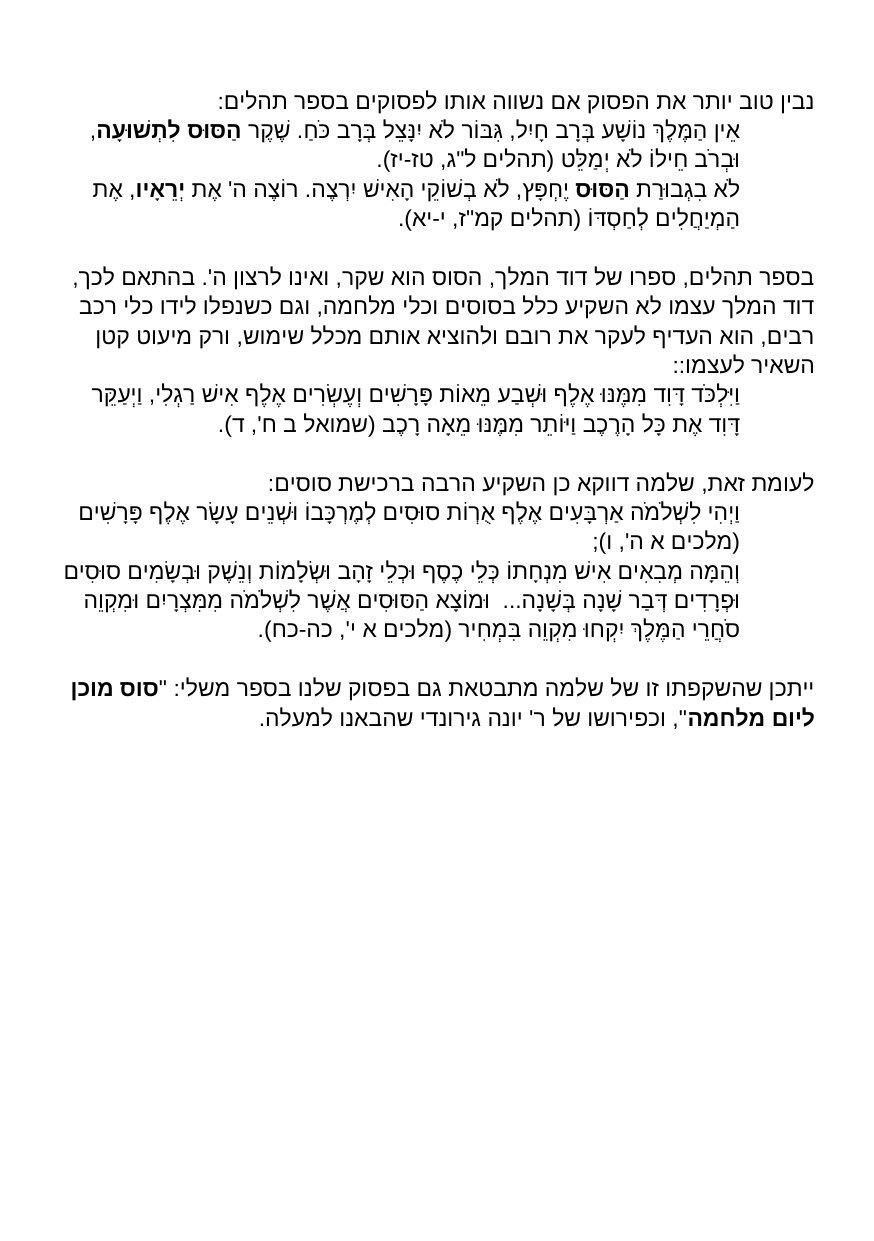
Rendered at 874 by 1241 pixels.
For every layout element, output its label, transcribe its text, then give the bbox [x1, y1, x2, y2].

text וְהֵמָּה מְבִאִים אִישׁ מִנְחָתוֹ כְּלֵי כֶסֶף וּכְלֵי זָהָב וּשְׂלָמוֹת וְנֵשֶׁק וּבְשָׂמִים סוּסִים וּפְרָדִים דְּבַר שָׁנָה בְּשָׁנָה... וּמוֹצָא הַסּוּסִים אֲשֶׁר לִשְׁלֹמֹה מִמִּצְרָיִם וּמִקְוֵה סֹחֲרֵי הַמֶּלֶךְ יִקְחוּ מִקְוֵה בִּמְחִיר (מלכים א י', כה-כח). [59, 558, 740, 643]
text וַיְהִי לִשְׁלֹמֹה אַרְבָּעִים אֶלֶף אֻרְו‍ֹת סוּסִים לְמֶרְכָּבוֹ וּשְׁנֵים עָשָׂר אֶלֶף פָּרָשִׁים (מלכים א ה', ו); [59, 499, 740, 554]
text בספר תהלים, ספרו של דוד המלך, הסוס הוא שקר, ואינו לרצון ה'. בהתאם לכך, דוד המלך עצמו לא השקיע כלל בסוסים וכלי מלחמה, וגם כשנפלו לידו כלי רכב רבים, הוא העדיף לעקר את רובם ולהוציא אותם מכלל שימוש, ורק מיעוט קטן השאיר לעצמו:: [59, 264, 815, 378]
text לֹא בִגְבוּרַת הַסּוּס יֶחְפָּץ, לֹא בְשׁוֹקֵי הָאִישׁ יִרְצֶה. רוֹצֶה ה' אֶת יְרֵאָיו, אֶת הַמְיַחֲלִים לְחַסְדּוֹ (תהלים קמ"ז, י-יא). [59, 176, 740, 231]
text אֵין הַמֶּלֶךְ נוֹשָׁע בְּרָב חָיִל, גִּבּוֹר לֹא יִנָּצֵל בְּרָב כֹּחַ. שֶׁקֶר הַסּוּס לִתְשׁוּעָה, וּבְרֹב חֵילוֹ לֹא יְמַלֵּט (תהלים ל"ג, טז-יז). [59, 118, 740, 173]
text וַיִּלְכֹּד דָּוִד מִמֶּנּוּ אֶלֶף וּשְׁבַע מֵאוֹת פָּרָשִׁים וְעֶשְׂרִים אֶלֶף אִישׁ רַגְלִי, וַיְעַקֵּר דָּוִד אֶת כָּל הָרֶכֶב וַיּוֹתֵר מִמֶּנּוּ מֵאָה רָכֶב (שמואל ב ח', ד). [59, 382, 740, 437]
text לעומת זאת, שלמה דווקא כן השקיע הרבה ברכישת סוסים: [59, 470, 815, 496]
text ייתכן שהשקפתו זו של שלמה מתבטאת גם בפסוק שלנו בספר משלי: "סוס מוכן ליום מלחמה", וכפירושו של ר' יונה גירונדי שהבאנו למעלה. [59, 676, 815, 731]
text נבין טוב יותר את הפסוק אם נשווה אותו לפסוקים בספר תהלים: [59, 88, 815, 114]
